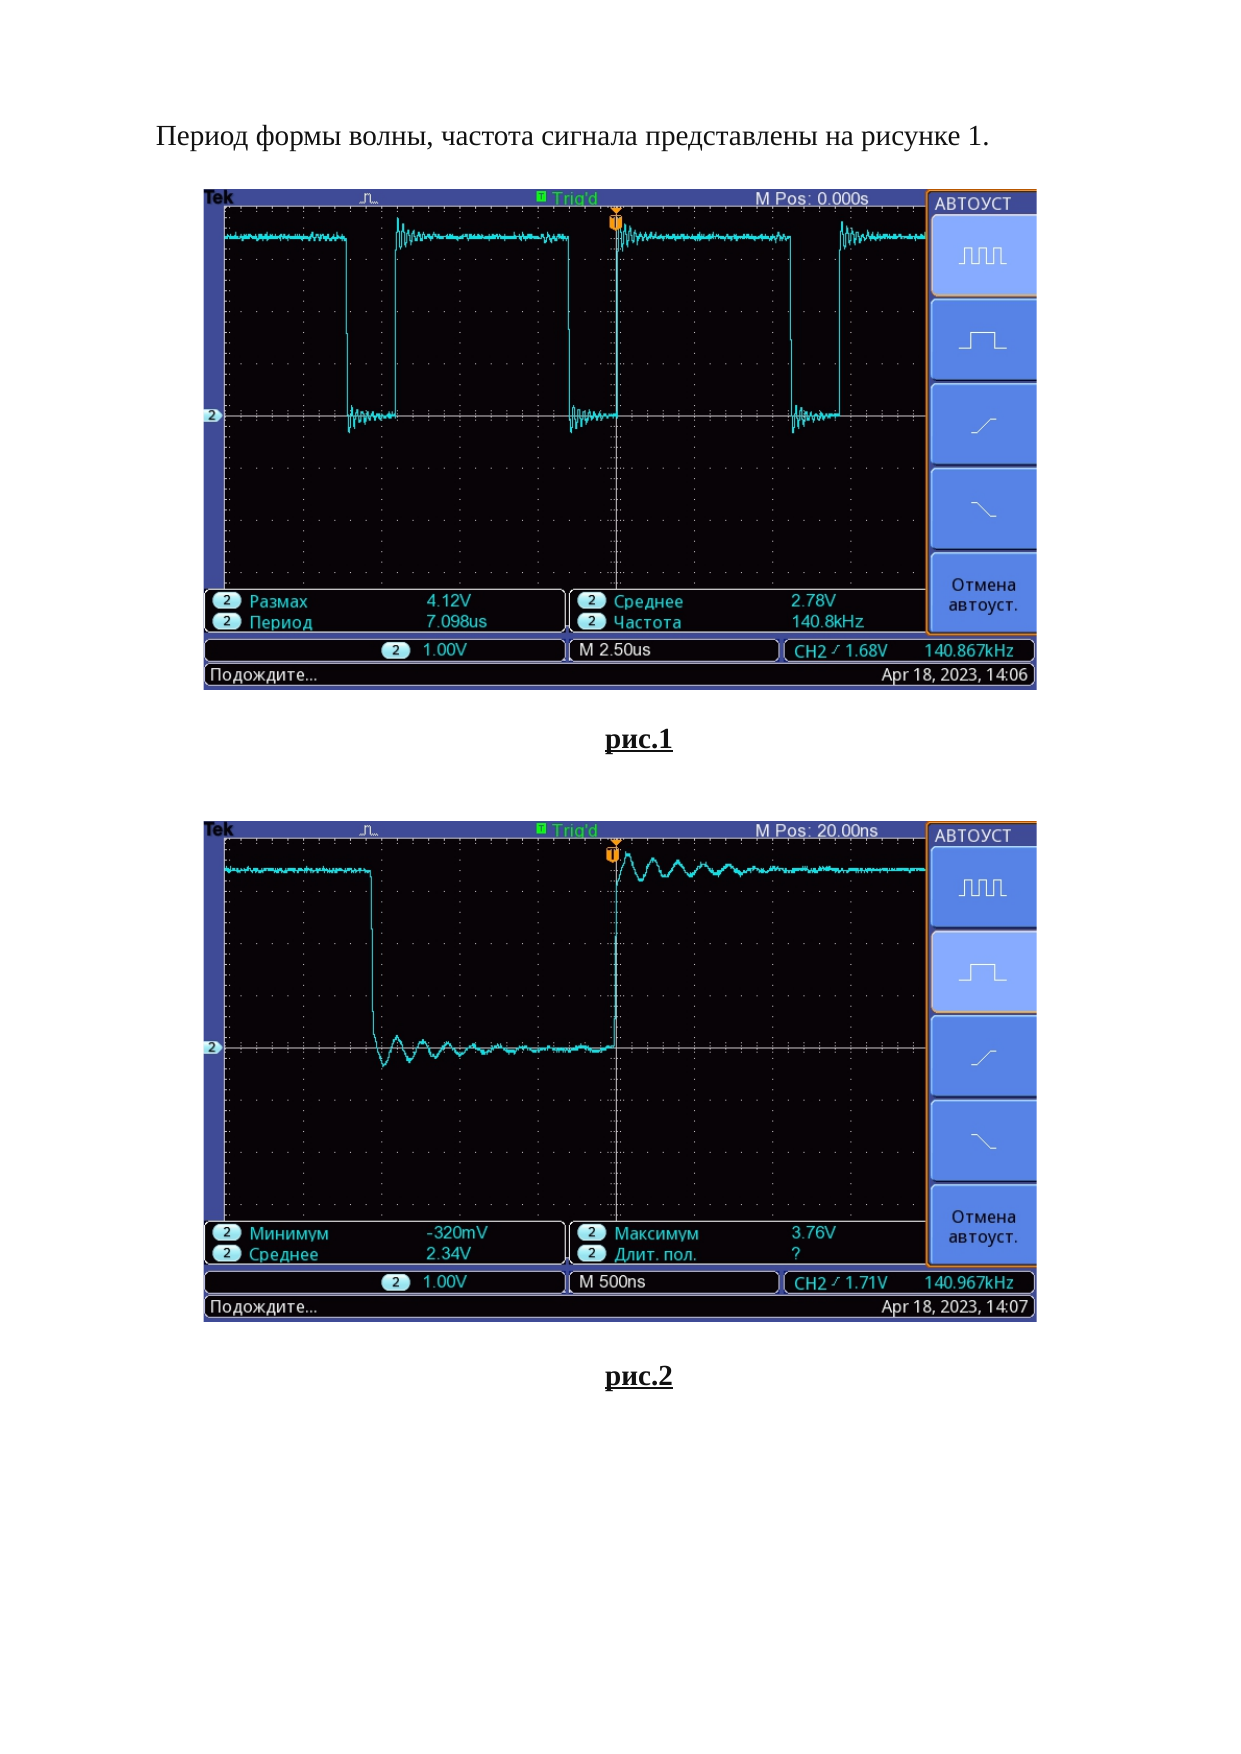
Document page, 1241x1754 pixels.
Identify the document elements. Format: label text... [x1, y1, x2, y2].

picture [203, 821, 1037, 1322]
text рис.2 [156, 1358, 1122, 1391]
text рис.1 [156, 721, 1122, 755]
picture [203, 189, 1037, 690]
text Период формы волны, частота сигнала представлены на рисунке 1. [156, 118, 1122, 152]
